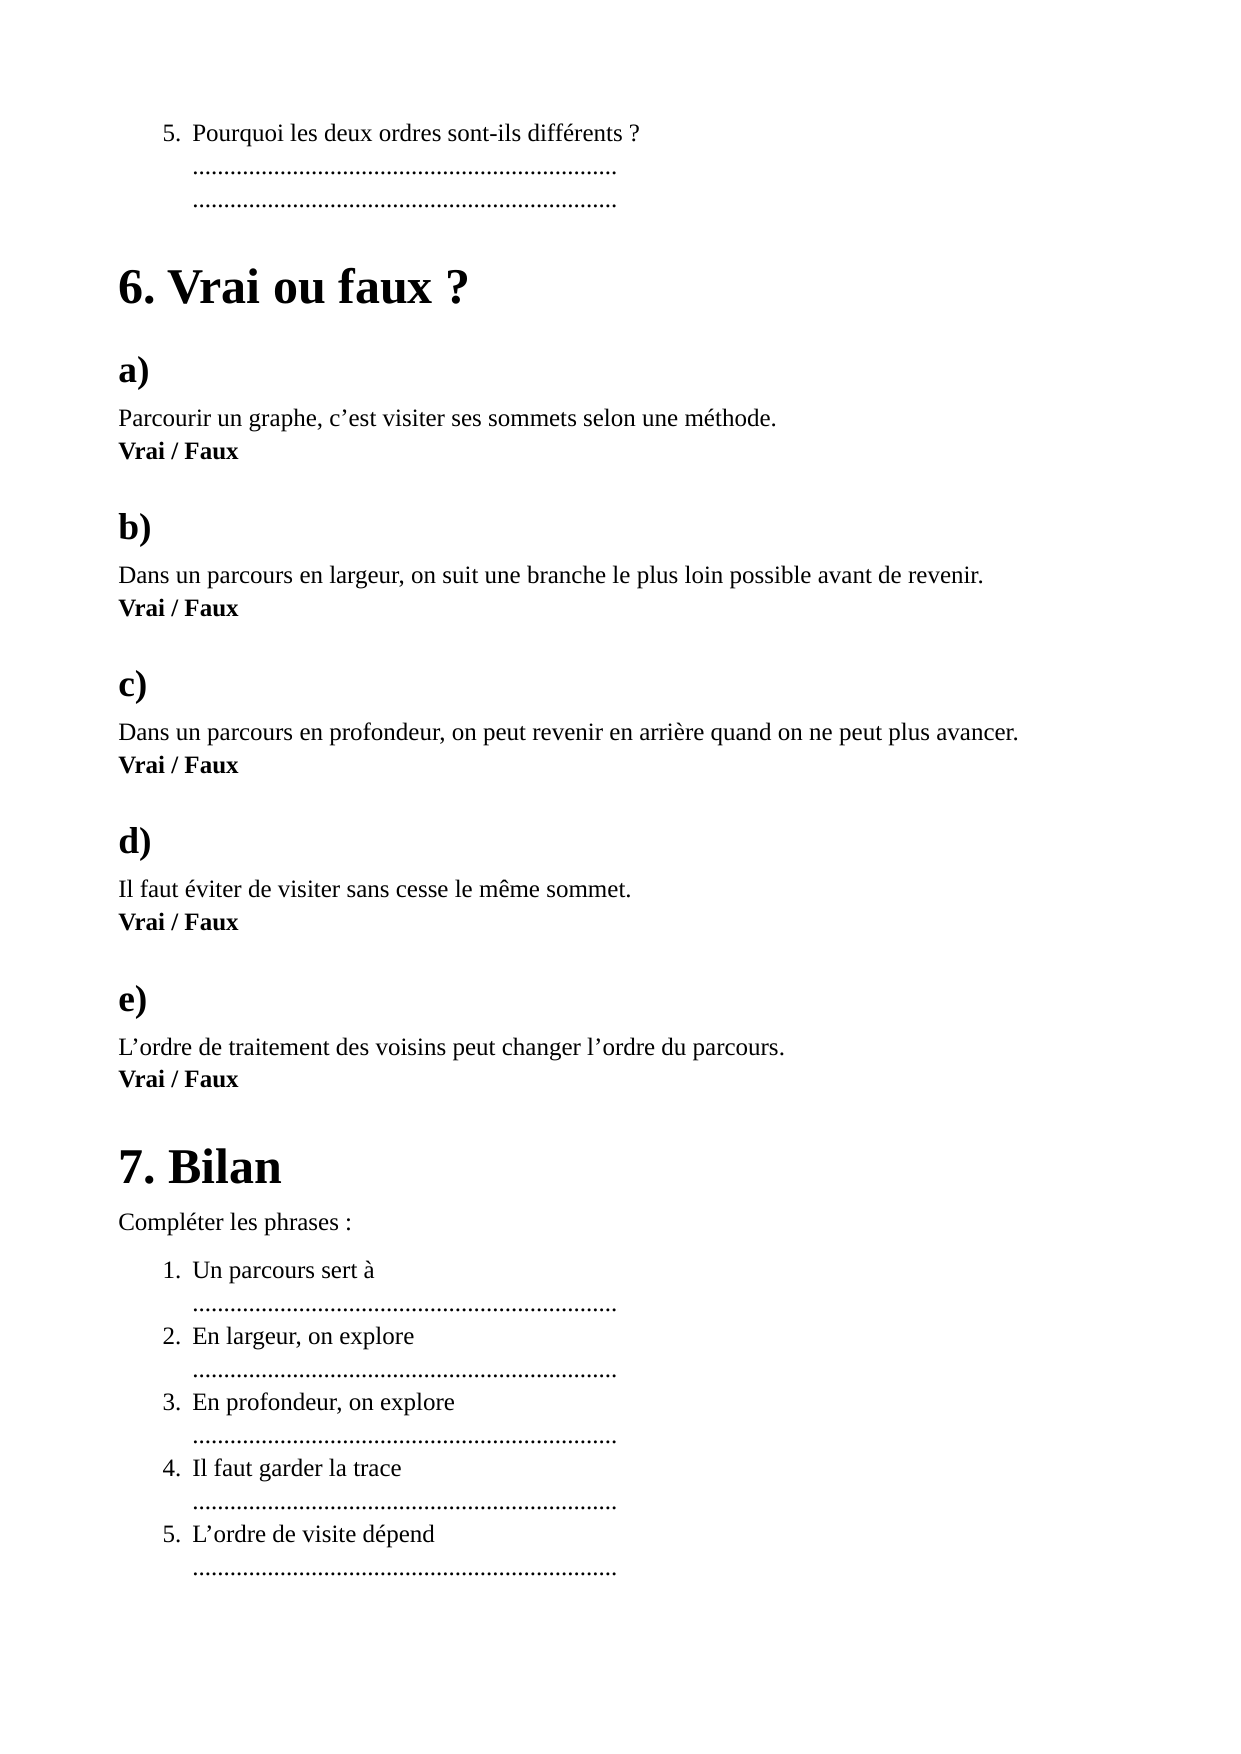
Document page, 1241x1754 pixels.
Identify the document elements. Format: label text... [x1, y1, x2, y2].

list Pourquoi les deux ordres sont-ils différents ? .................................................................... .................................................................... [162, 118, 1122, 213]
text Dans un parcours en profondeur, on peut revenir en arrière quand on ne peut plus avancer. Vrai / Faux [118, 717, 1122, 779]
subtitle b) [118, 505, 1122, 548]
text Dans un parcours en largeur, on suit une branche le plus loin possible avant de revenir. Vrai / Faux [118, 560, 1122, 622]
text Compléter les phrases : [118, 1207, 1122, 1236]
text Il faut éviter de visiter sans cesse le même sommet. Vrai / Faux [118, 874, 1122, 936]
list Il faut garder la trace .................................................................... [162, 1453, 1122, 1515]
subtitle 6. Vrai ou faux ? [118, 257, 1122, 314]
list Un parcours sert à .................................................................... [162, 1255, 1122, 1317]
subtitle d) [118, 819, 1122, 862]
subtitle 7. Bilan [118, 1137, 1122, 1195]
list L’ordre de visite dépend .................................................................... [162, 1519, 1122, 1581]
subtitle c) [118, 662, 1122, 705]
text Parcourir un graphe, c’est visiter ses sommets selon une méthode. Vrai / Faux [118, 403, 1122, 465]
list En largeur, on explore .................................................................... [162, 1321, 1122, 1383]
text L’ordre de traitement des voisins peut changer l’ordre du parcours. Vrai / Faux [118, 1032, 1122, 1093]
list En profondeur, on explore .................................................................... [162, 1387, 1122, 1449]
subtitle e) [118, 976, 1122, 1019]
subtitle a) [118, 348, 1122, 391]
